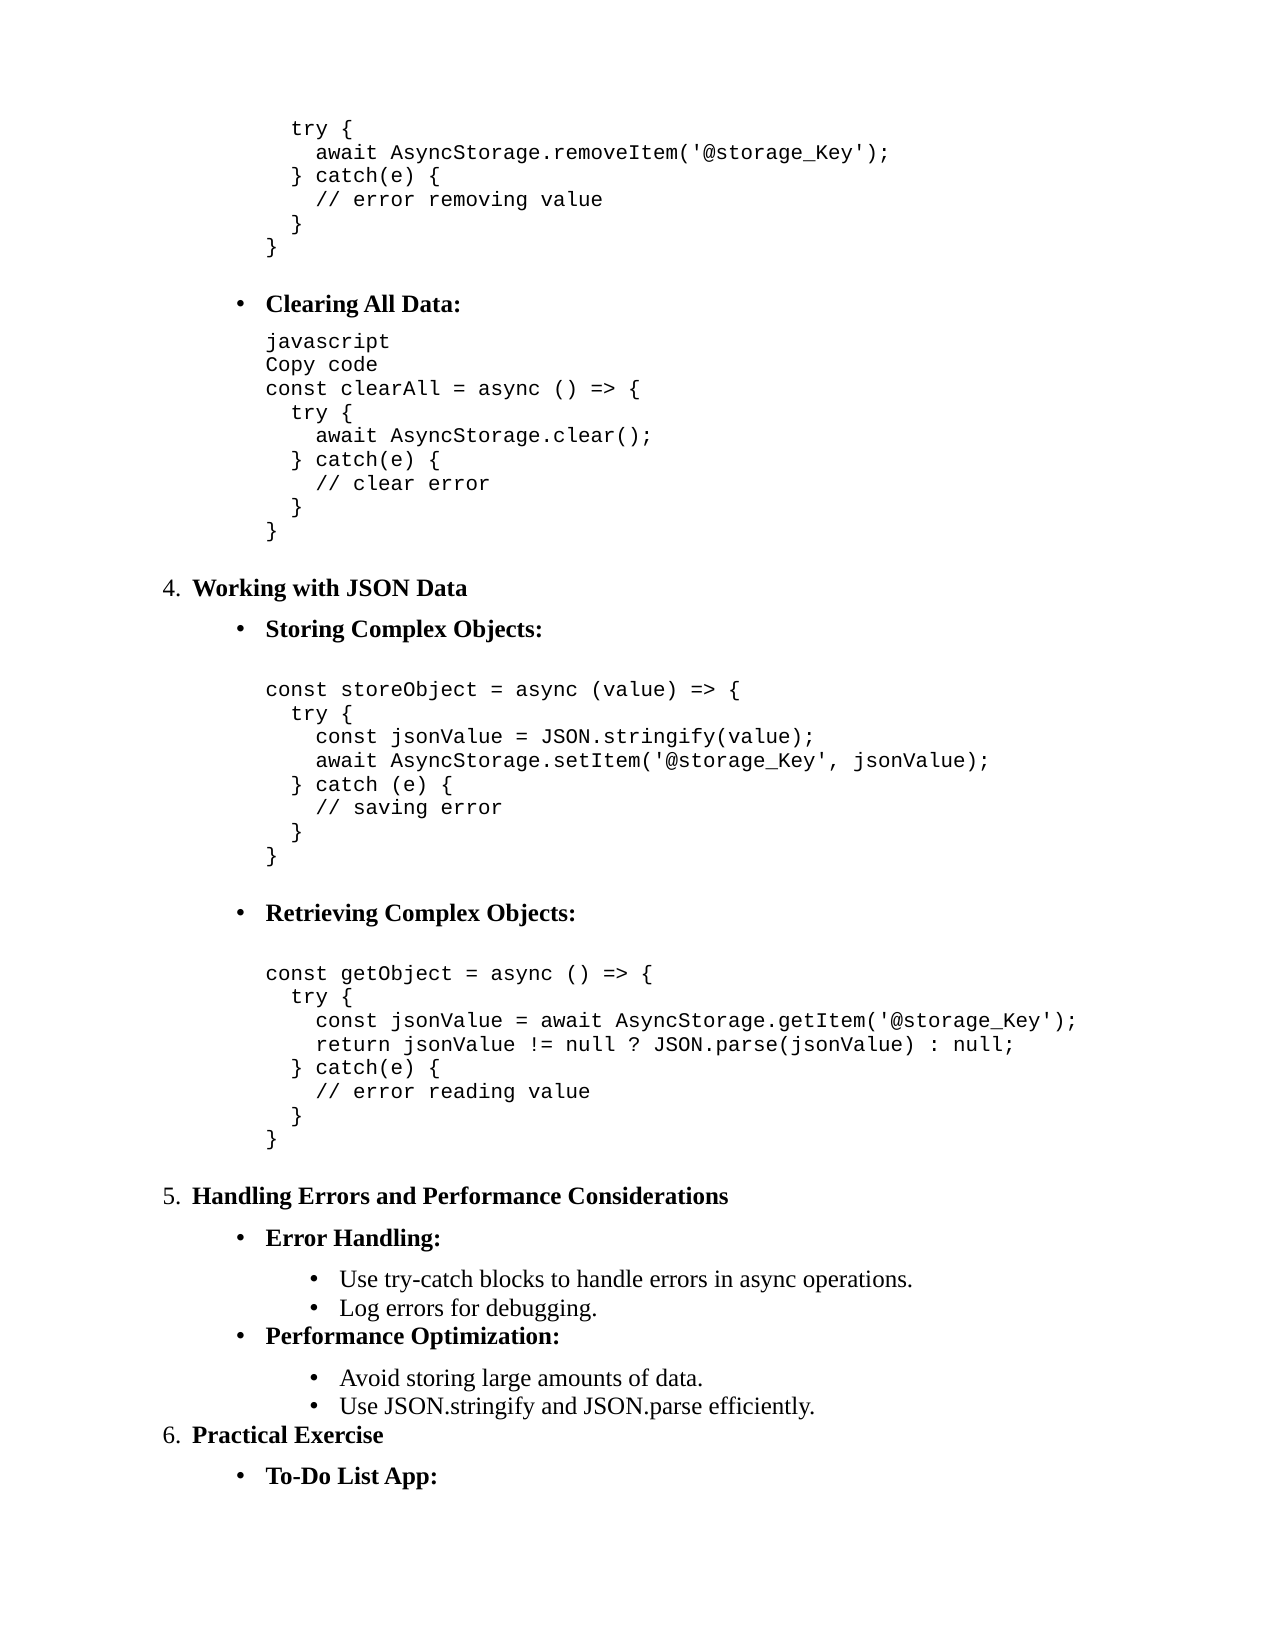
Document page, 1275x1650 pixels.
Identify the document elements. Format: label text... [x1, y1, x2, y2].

list Avoid storing large amounts of data. [309, 1363, 1157, 1391]
list } catch(e) { [236, 165, 1157, 189]
list // saving error [236, 797, 1157, 821]
list try { [236, 703, 1157, 726]
list // error reading value [236, 1081, 1157, 1104]
list return jsonValue != null ? JSON.parse(jsonValue) : null; [236, 1034, 1157, 1057]
list To-Do List App: [236, 1461, 1157, 1490]
list await AsyncStorage.removeItem('@storage_Key'); [236, 142, 1157, 165]
list await AsyncStorage.setItem('@storage_Key', jsonValue); [236, 750, 1157, 774]
list Copy code [236, 354, 1157, 378]
list Use try-catch blocks to handle errors in async operations. [309, 1264, 1157, 1293]
list try { [236, 402, 1157, 425]
list const jsonValue = JSON.stringify(value); [236, 726, 1157, 750]
list Storing Complex Objects: [236, 614, 1157, 643]
list const jsonValue = await AsyncStorage.getItem('@storage_Key'); [236, 1010, 1157, 1034]
list } [236, 520, 1157, 543]
list await AsyncStorage.clear(); [236, 425, 1157, 449]
list Retrieving Complex Objects: [236, 898, 1157, 927]
list const getObject = async () => { [236, 963, 1157, 986]
list Log errors for debugging. [309, 1293, 1157, 1321]
list } [236, 496, 1157, 520]
list try { [236, 118, 1157, 142]
list javascript [236, 331, 1157, 354]
list } [236, 845, 1157, 868]
list } [236, 1128, 1157, 1152]
list } catch(e) { [236, 1057, 1157, 1081]
list } [236, 236, 1157, 260]
list } [236, 1104, 1157, 1128]
list Handling Errors and Performance Considerations [162, 1181, 1157, 1210]
list try { [236, 986, 1157, 1010]
list Working with JSON Data [162, 573, 1157, 602]
list Use JSON.stringify and JSON.parse efficiently. [309, 1391, 1157, 1420]
list Practical Exercise [162, 1420, 1157, 1449]
list } catch(e) { [236, 449, 1157, 473]
list // clear error [236, 473, 1157, 496]
list const clearAll = async () => { [236, 378, 1157, 402]
list } catch (e) { [236, 774, 1157, 797]
list // error removing value [236, 189, 1157, 213]
list Error Handling: [236, 1223, 1157, 1251]
list } [236, 821, 1157, 845]
list const storeObject = async (value) => { [236, 679, 1157, 703]
list Performance Optimization: [236, 1321, 1157, 1350]
list } [236, 213, 1157, 236]
list Clearing All Data: [236, 289, 1157, 318]
